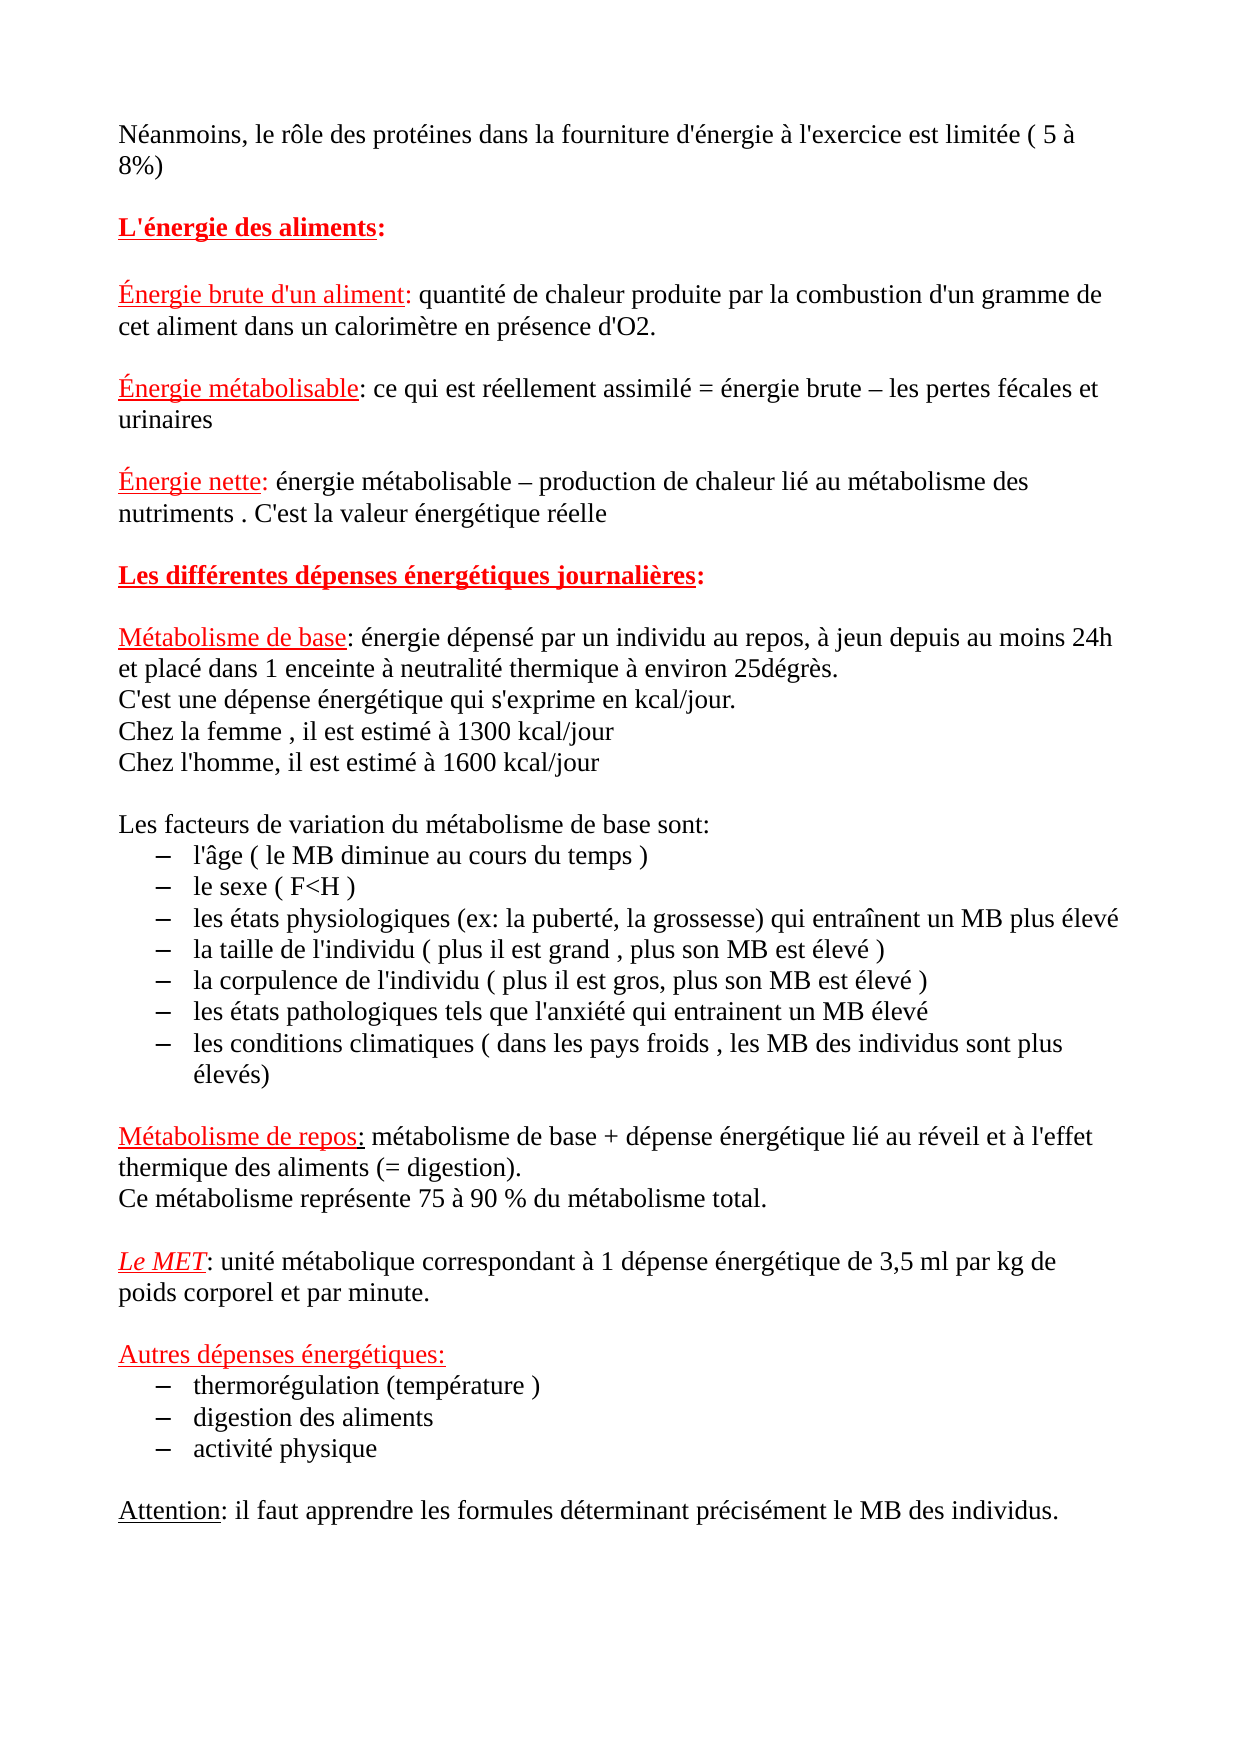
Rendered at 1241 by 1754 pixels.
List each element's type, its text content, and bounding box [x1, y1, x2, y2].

list la corpulence de l'individu ( plus il est gros, plus son MB est élevé ) [156, 964, 1122, 996]
text Chez l'homme, il est estimé à 1600 kcal/jour [118, 746, 1122, 777]
list thermorégulation (température ) [156, 1369, 1122, 1401]
text Les facteurs de variation du métabolisme de base sont: [118, 808, 1122, 839]
text Autres dépenses énergétiques: [118, 1338, 1122, 1369]
list l'âge ( le MB diminue au cours du temps ) [156, 839, 1122, 871]
list les conditions climatiques ( dans les pays froids , les MB des individus sont plus élevés) [156, 1027, 1122, 1089]
list la taille de l'individu ( plus il est grand , plus son MB est élevé ) [156, 933, 1122, 964]
text Néanmoins, le rôle des protéines dans la fourniture d'énergie à l'exercice est limitée ( 5 à 8%) [118, 118, 1122, 180]
list digestion des aliments [156, 1401, 1122, 1432]
list les états physiologiques (ex: la puberté, la grossesse) qui entraînent un MB plus élevé [156, 902, 1122, 933]
text Énergie métabolisable: ce qui est réellement assimilé = énergie brute – les pertes fécales et urinaires [118, 372, 1122, 434]
text Métabolisme de base: énergie dépensé par un individu au repos, à jeun depuis au moins 24h et placé dans 1 enceinte à neutralité thermique à environ 25dégrès. [118, 621, 1122, 683]
list le sexe ( F<H ) [156, 871, 1122, 902]
text Énergie nette: énergie métabolisable – production de chaleur lié au métabolisme des nutriments . C'est la valeur énergétique réelle [118, 466, 1122, 528]
text Ce métabolisme représente 75 à 90 % du métabolisme total. [118, 1183, 1122, 1214]
text Énergie brute d'un aliment: quantité de chaleur produite par la combustion d'un gramme de cet aliment dans un calorimètre en présence d'O2. [118, 279, 1122, 341]
list les états pathologiques tels que l'anxiété qui entrainent un MB élevé [156, 996, 1122, 1027]
text C'est une dépense énergétique qui s'exprime en kcal/jour. [118, 683, 1122, 715]
text Attention: il faut apprendre les formules déterminant précisément le MB des individus. [118, 1494, 1122, 1526]
text L'énergie des aliments: [118, 212, 1122, 243]
list activité physique [156, 1432, 1122, 1463]
text Les différentes dépenses énergétiques journalières: [118, 559, 1122, 590]
text Le MET: unité métabolique correspondant à 1 dépense énergétique de 3,5 ml par kg de poids corporel et par minute. [118, 1245, 1122, 1307]
text Chez la femme , il est estimé à 1300 kcal/jour [118, 715, 1122, 746]
text Métabolisme de repos: métabolisme de base + dépense énergétique lié au réveil et à l'effet thermique des aliments (= digestion). [118, 1120, 1122, 1183]
